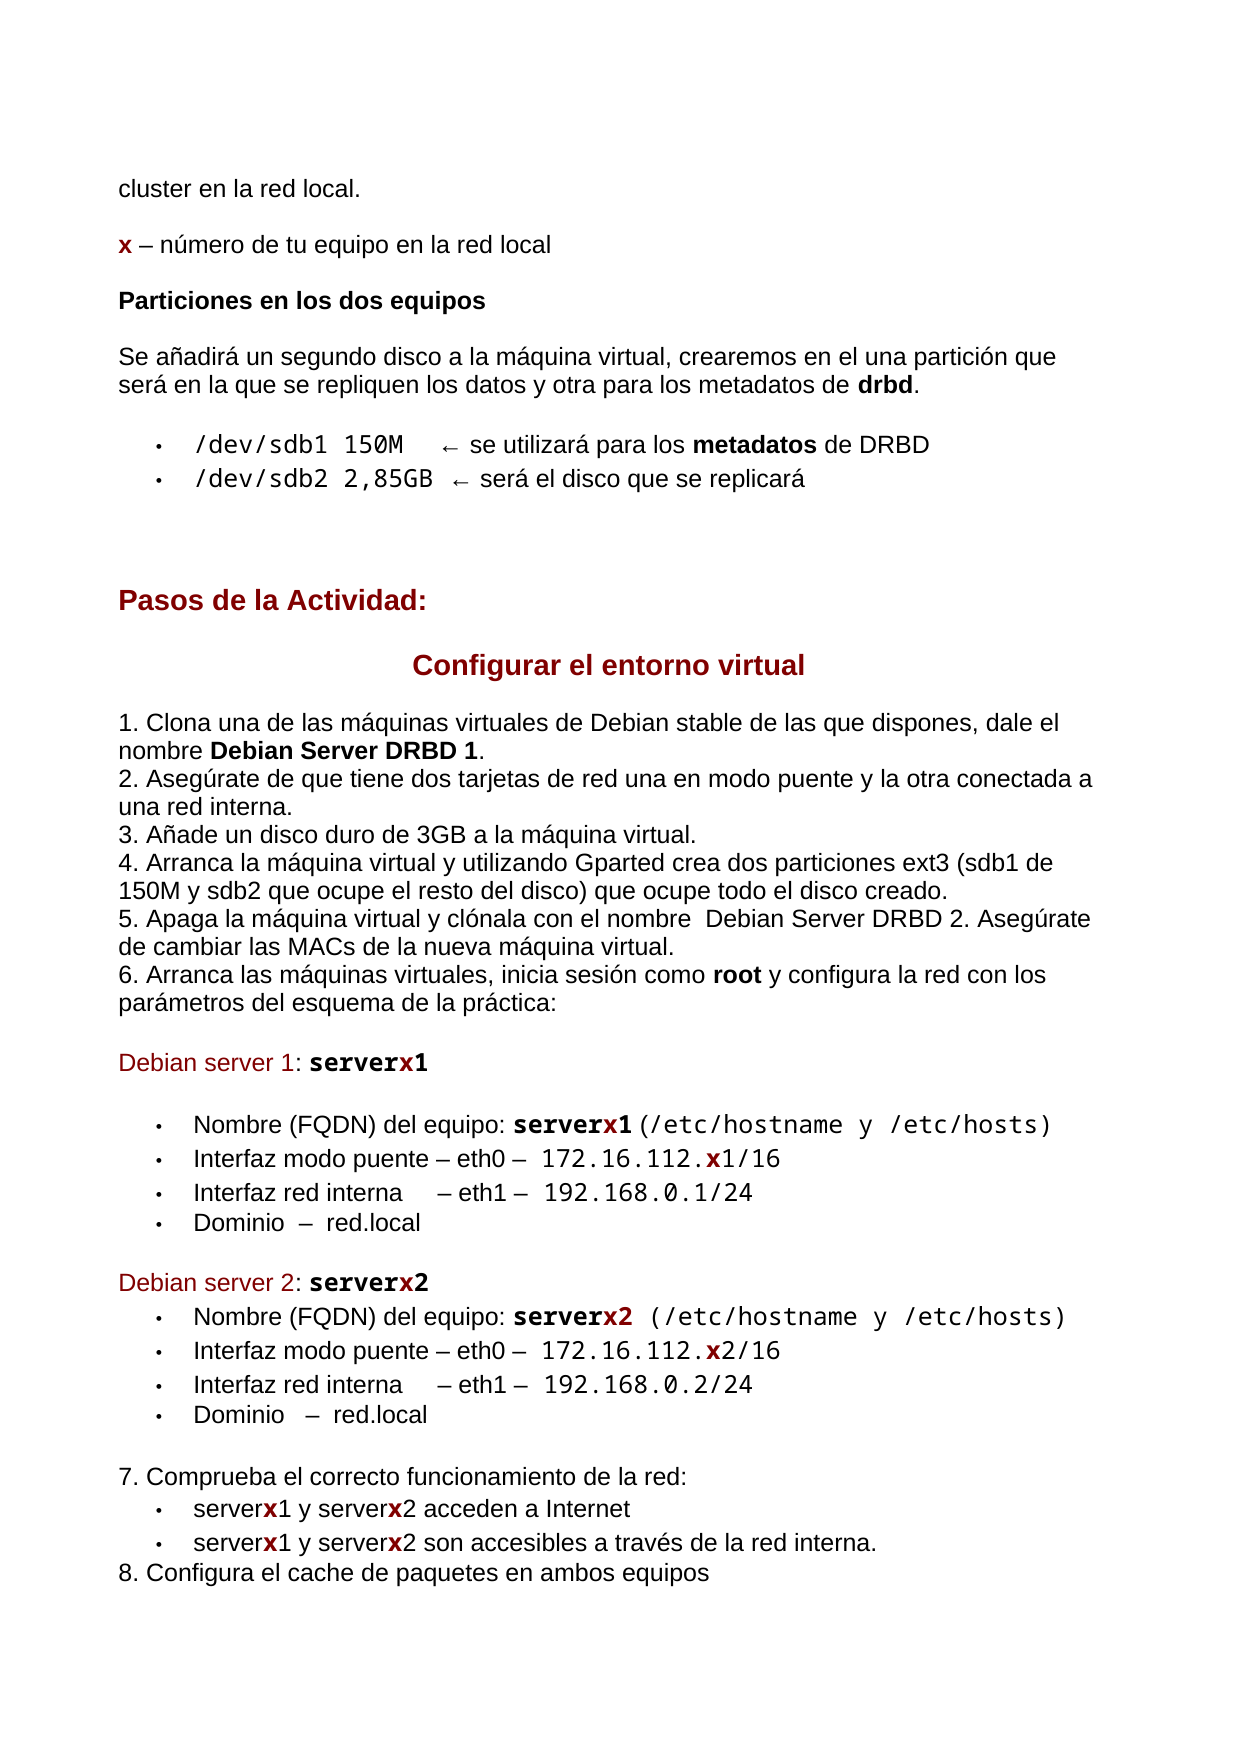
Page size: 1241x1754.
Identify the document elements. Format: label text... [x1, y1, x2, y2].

text 4. Arranca la máquina virtual y utilizando Gparted crea dos particiones ext3 (sdb1 de 150M y sdb2 que ocupe el resto del disco) que ocupe todo el disco creado. [118, 849, 1108, 905]
list /dev/sdb2 2,85GB ← será el disco que se replicará [156, 461, 1108, 495]
list Interfaz red interna – eth1 – 192.168.0.2/24 [156, 1366, 1108, 1401]
text Debian server 1: serverx1 [118, 1044, 1108, 1078]
list Interfaz red interna – eth1 – 192.168.0.1/24 [156, 1174, 1108, 1208]
text Debian server 2: serverx2 [118, 1264, 1108, 1298]
list /dev/sdb1 150M ← se utilizará para los metadatos de DRBD [156, 427, 1108, 461]
text 8. Configura el cache de paquetes en ambos equipos [118, 1558, 1108, 1586]
text Pasos de la Actividad: [118, 583, 1108, 616]
list Dominio – red.local [156, 1208, 1108, 1236]
text 1. Clona una de las máquinas virtuales de Debian stable de las que dispones, dale el nombre Debian Server DRBD 1. [118, 709, 1108, 765]
text 3. Añade un disco duro de 3GB a la máquina virtual. [118, 821, 1108, 849]
text 2. Asegúrate de que tiene dos tarjetas de red una en modo puente y la otra conectada a una red interna. [118, 765, 1108, 821]
text cluster en la red local. [118, 175, 1108, 203]
list Dominio – red.local [156, 1401, 1108, 1428]
text Se añadirá un segundo disco a la máquina virtual, crearemos en el una partición que será en la que se repliquen los datos y otra para los metadatos de drbd. [118, 343, 1108, 399]
list serverx1 y serverx2 acceden a Internet [156, 1490, 1108, 1524]
text 5. Apaga la máquina virtual y clónala con el nombre Debian Server DRBD 2. Asegúrate de cambiar las MACs de la nueva máquina virtual. [118, 905, 1108, 961]
text Configurar el entorno virtual [118, 649, 1108, 681]
list Nombre (FQDN) del equipo: serverx1 (/etc/hostname y /etc/hosts) [156, 1106, 1108, 1140]
text x – número de tu equipo en la red local [118, 231, 1108, 259]
text 7. Comprueba el correcto funcionamiento de la red: [118, 1462, 1108, 1490]
list Interfaz modo puente – eth0 – 172.16.112.x2/16 [156, 1332, 1108, 1366]
list serverx1 y serverx2 son accesibles a través de la red interna. [156, 1524, 1108, 1558]
list Nombre (FQDN) del equipo: serverx2 (/etc/hostname y /etc/hosts) [156, 1298, 1108, 1332]
text 6. Arranca las máquinas virtuales, inicia sesión como root y configura la red con los parámetros del esquema de la práctica: [118, 961, 1108, 1016]
text Particiones en los dos equipos [118, 287, 1108, 315]
list Interfaz modo puente – eth0 – 172.16.112.x1/16 [156, 1140, 1108, 1174]
